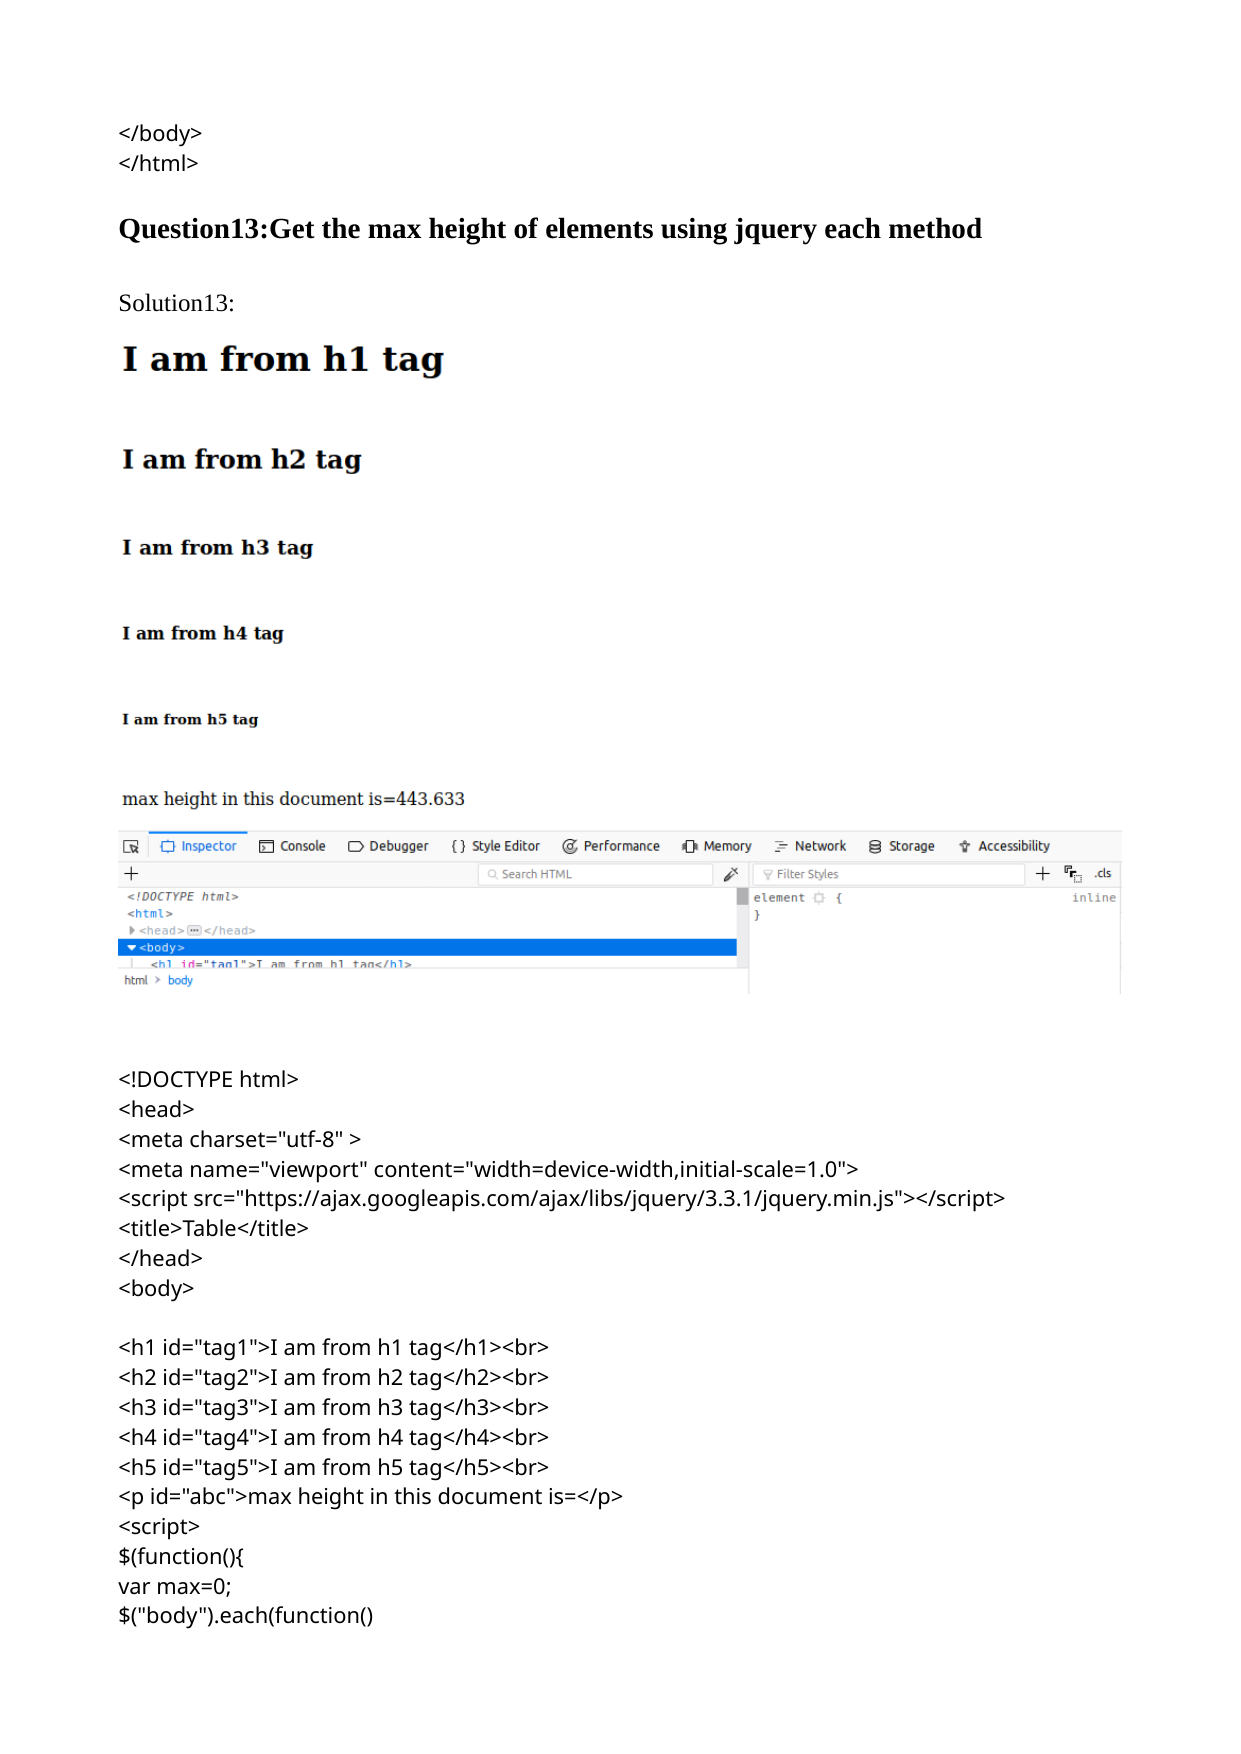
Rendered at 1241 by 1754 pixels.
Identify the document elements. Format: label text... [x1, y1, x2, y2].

text <h4 id="tag4">I am from h4 tag</h4><br> [118, 1422, 1122, 1451]
text $(function(){ [118, 1541, 1122, 1571]
text <meta name="viewport" content="width=device-width,initial-scale=1.0"> [118, 1154, 1122, 1183]
text <script> [118, 1511, 1122, 1541]
text <script src="https://ajax.googleapis.com/ajax/libs/jquery/3.3.1/jquery.min.js"></script> [118, 1183, 1122, 1213]
text </head> [118, 1243, 1122, 1273]
text <!DOCTYPE html> [118, 1064, 1122, 1094]
text $("body").each(function() [118, 1600, 1122, 1630]
text <head> [118, 1094, 1122, 1124]
text </html> [118, 148, 1122, 178]
text Solution13: [118, 288, 1122, 317]
text <meta charset="utf-8" > [118, 1124, 1122, 1154]
picture [118, 320, 1123, 994]
text </body> [118, 118, 1122, 148]
text <p id="abc">max height in this document is=</p> [118, 1481, 1122, 1511]
text Question13:Get the max height of elements using jquery each method [118, 211, 1122, 244]
text <h5 id="tag5">I am from h5 tag</h5><br> [118, 1451, 1122, 1481]
text <body> [118, 1273, 1122, 1303]
text <h2 id="tag2">I am from h2 tag</h2><br> [118, 1362, 1122, 1392]
text <h1 id="tag1">I am from h1 tag</h1><br> [118, 1332, 1122, 1362]
text <h3 id="tag3">I am from h3 tag</h3><br> [118, 1392, 1122, 1422]
text var max=0; [118, 1571, 1122, 1600]
text <title>Table</title> [118, 1213, 1122, 1243]
